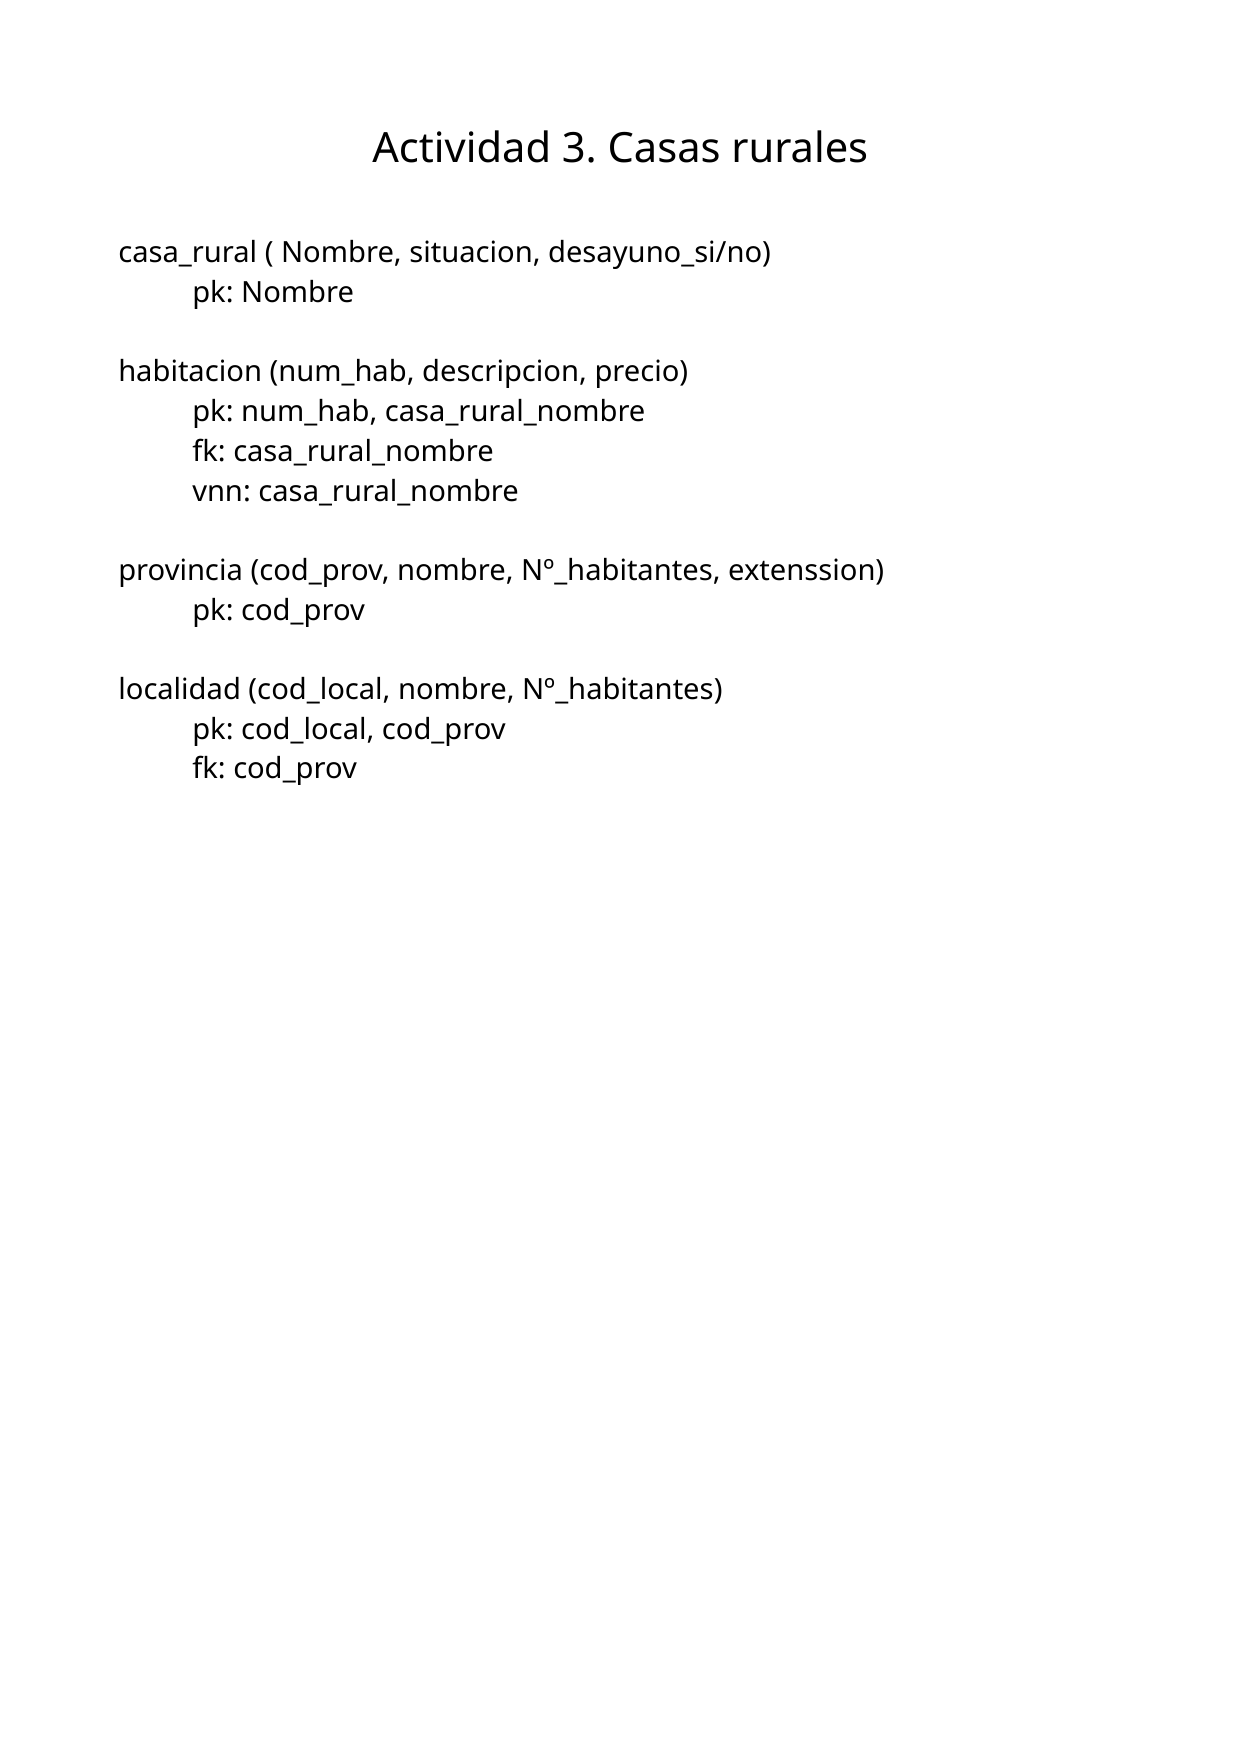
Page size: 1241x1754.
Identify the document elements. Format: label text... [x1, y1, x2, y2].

text casa_rural ( Nombre, situacion, desayuno_si/no) [118, 232, 1122, 271]
text pk: cod_prov [118, 589, 1122, 628]
text habitacion (num_hab, descripcion, precio) [118, 351, 1122, 390]
text provincia (cod_prov, nombre, Nº_habitantes, extenssion) [118, 549, 1122, 589]
text fk: casa_rural_nombre [118, 430, 1122, 470]
text localidad (cod_local, nombre, Nº_habitantes) [118, 668, 1122, 708]
text vnn: casa_rural_nombre [118, 470, 1122, 509]
text Actividad 3. Casas rurales [118, 118, 1122, 175]
text pk: num_hab, casa_rural_nombre [118, 390, 1122, 430]
text pk: cod_local, cod_prov [118, 708, 1122, 748]
text pk: Nombre [118, 271, 1122, 311]
text fk: cod_prov [118, 748, 1122, 787]
